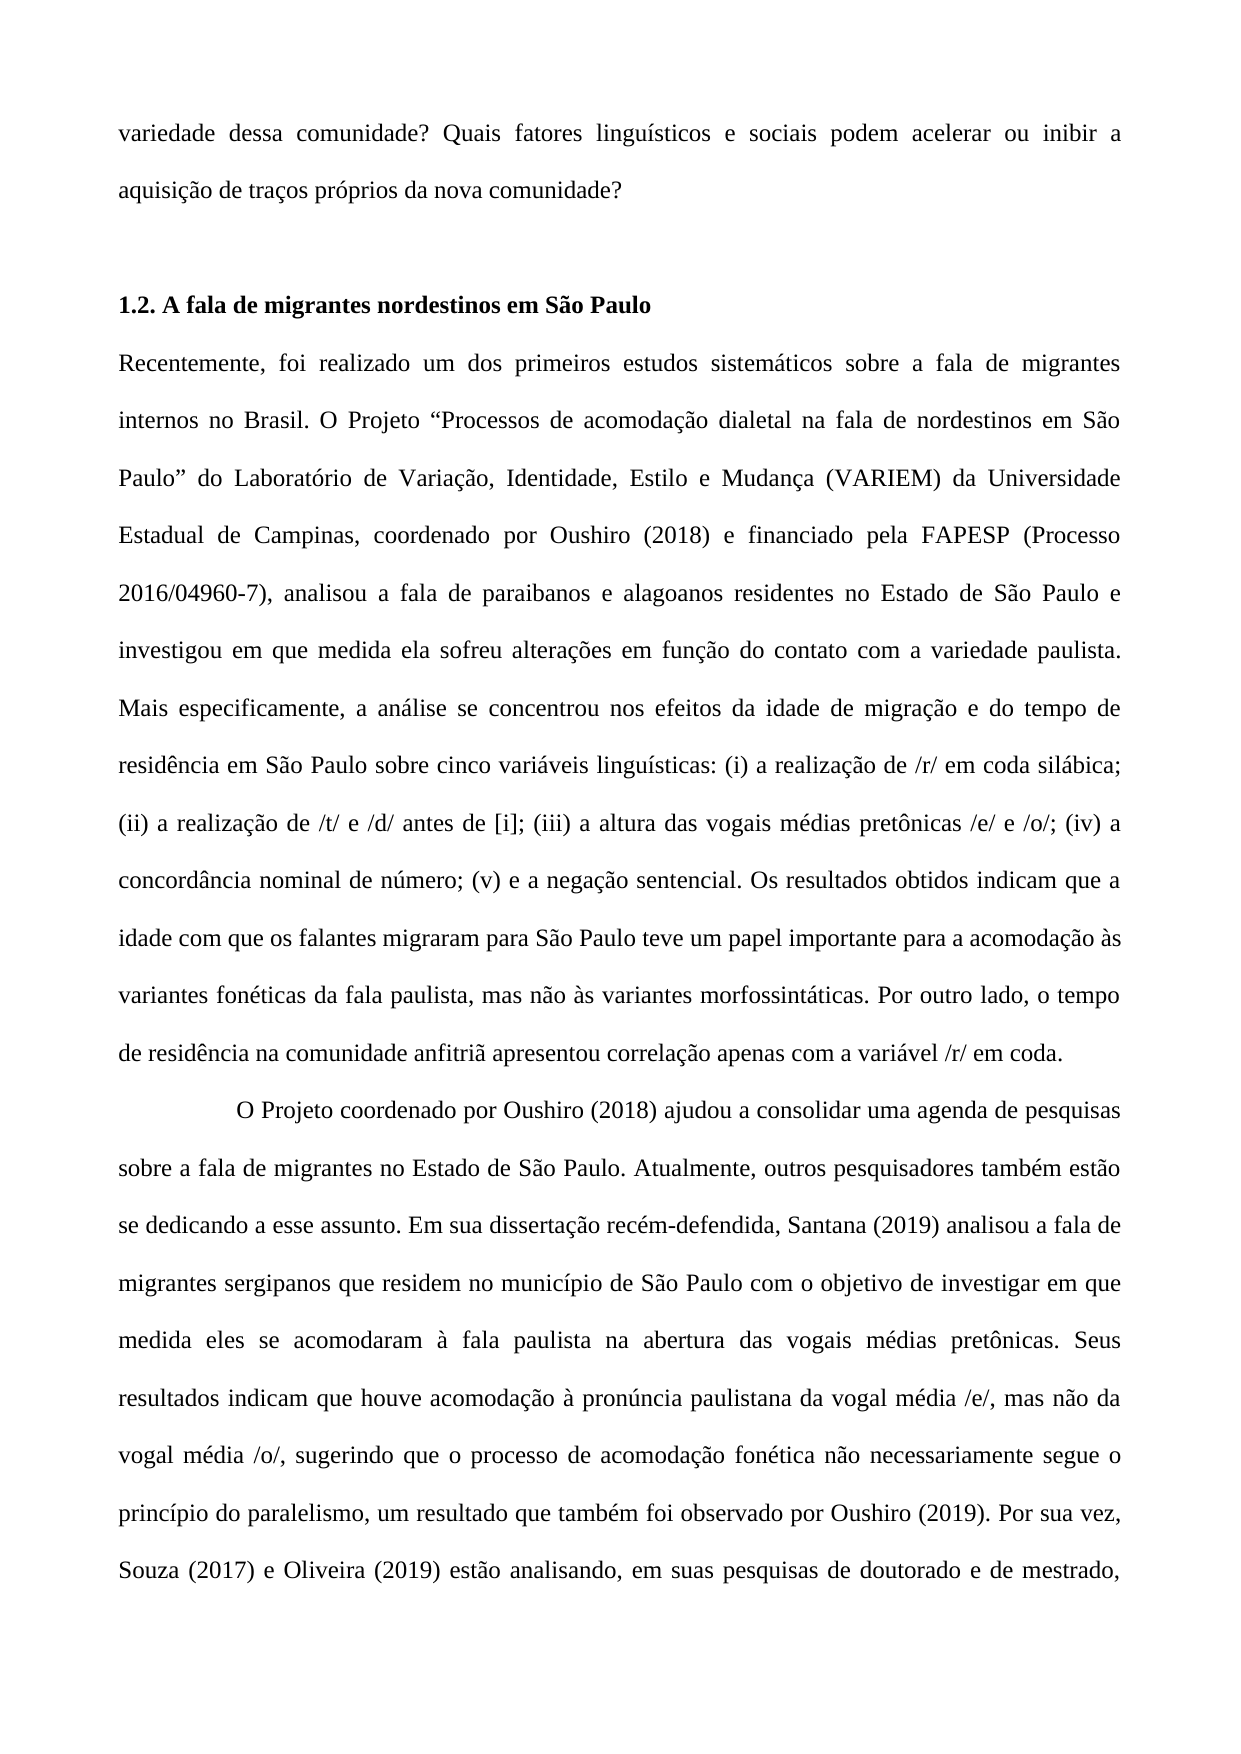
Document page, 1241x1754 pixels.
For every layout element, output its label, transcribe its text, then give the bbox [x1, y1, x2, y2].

subtitle 1.2. A fala de migrantes nordestinos em São Paulo [118, 291, 1122, 319]
text variedade dessa comunidade? Quais fatores linguísticos e sociais podem acelerar ou inibir a aquisição de traços próprios da nova comunidade? [118, 118, 1122, 204]
text Recentemente, foi realizado um dos primeiros estudos sistemáticos sobre a fala de migrantes internos no Brasil. O Projeto “Processos de acomodação dialetal na fala de nordestinos em São Paulo” do Laboratório de Variação, Identidade, Estilo e Mudança (VARIEM) da Universidade Estadual de Campinas, coordenado por Oushiro (2018) e financiado pela FAPESP (Processo 2016/04960-7), analisou a fala de paraibanos e alagoanos residentes no Estado de São Paulo e investigou em que medida ela sofreu alterações em função do contato com a variedade paulista. Mais especificamente, a análise se concentrou nos efeitos da idade de migração e do tempo de residência em São Paulo sobre cinco variáveis linguísticas: (i) a realização de /r/ em coda silábica; (ii) a realização de /t/ e /d/ antes de [i]; (iii) a altura das vogais médias pretônicas /e/ e /o/; (iv) a concordância nominal de número; (v) e a negação sentencial. Os resultados obtidos indicam que a idade com que os falantes migraram para São Paulo teve um papel importante para a acomodação às variantes fonéticas da fala paulista, mas não às variantes morfossintáticas. Por outro lado, o tempo de residência na comunidade anfitriã apresentou correlação apenas com a variável /r/ em coda. [118, 348, 1122, 1067]
text O Projeto coordenado por Oushiro (2018) ajudou a consolidar uma agenda de pesquisas sobre a fala de migrantes no Estado de São Paulo. Atualmente, outros pesquisadores também estão se dedicando a esse assunto. Em sua dissertação recém-defendida, Santana (2019) analisou a fala de migrantes sergipanos que residem no município de São Paulo com o objetivo de investigar em que medida eles se acomodaram à fala paulista na abertura das vogais médias pretônicas. Seus resultados indicam que houve acomodação à pronúncia paulistana da vogal média /e/, mas não da vogal média /o/, sugerindo que o processo de acomodação fonética não necessariamente segue o princípio do paralelismo, um resultado que também foi observado por Oushiro (2019). Por sua vez, Souza (2017) e Oliveira (2019) estão analisando, em suas pesquisas de doutorado e de mestrado, [118, 1096, 1122, 1584]
